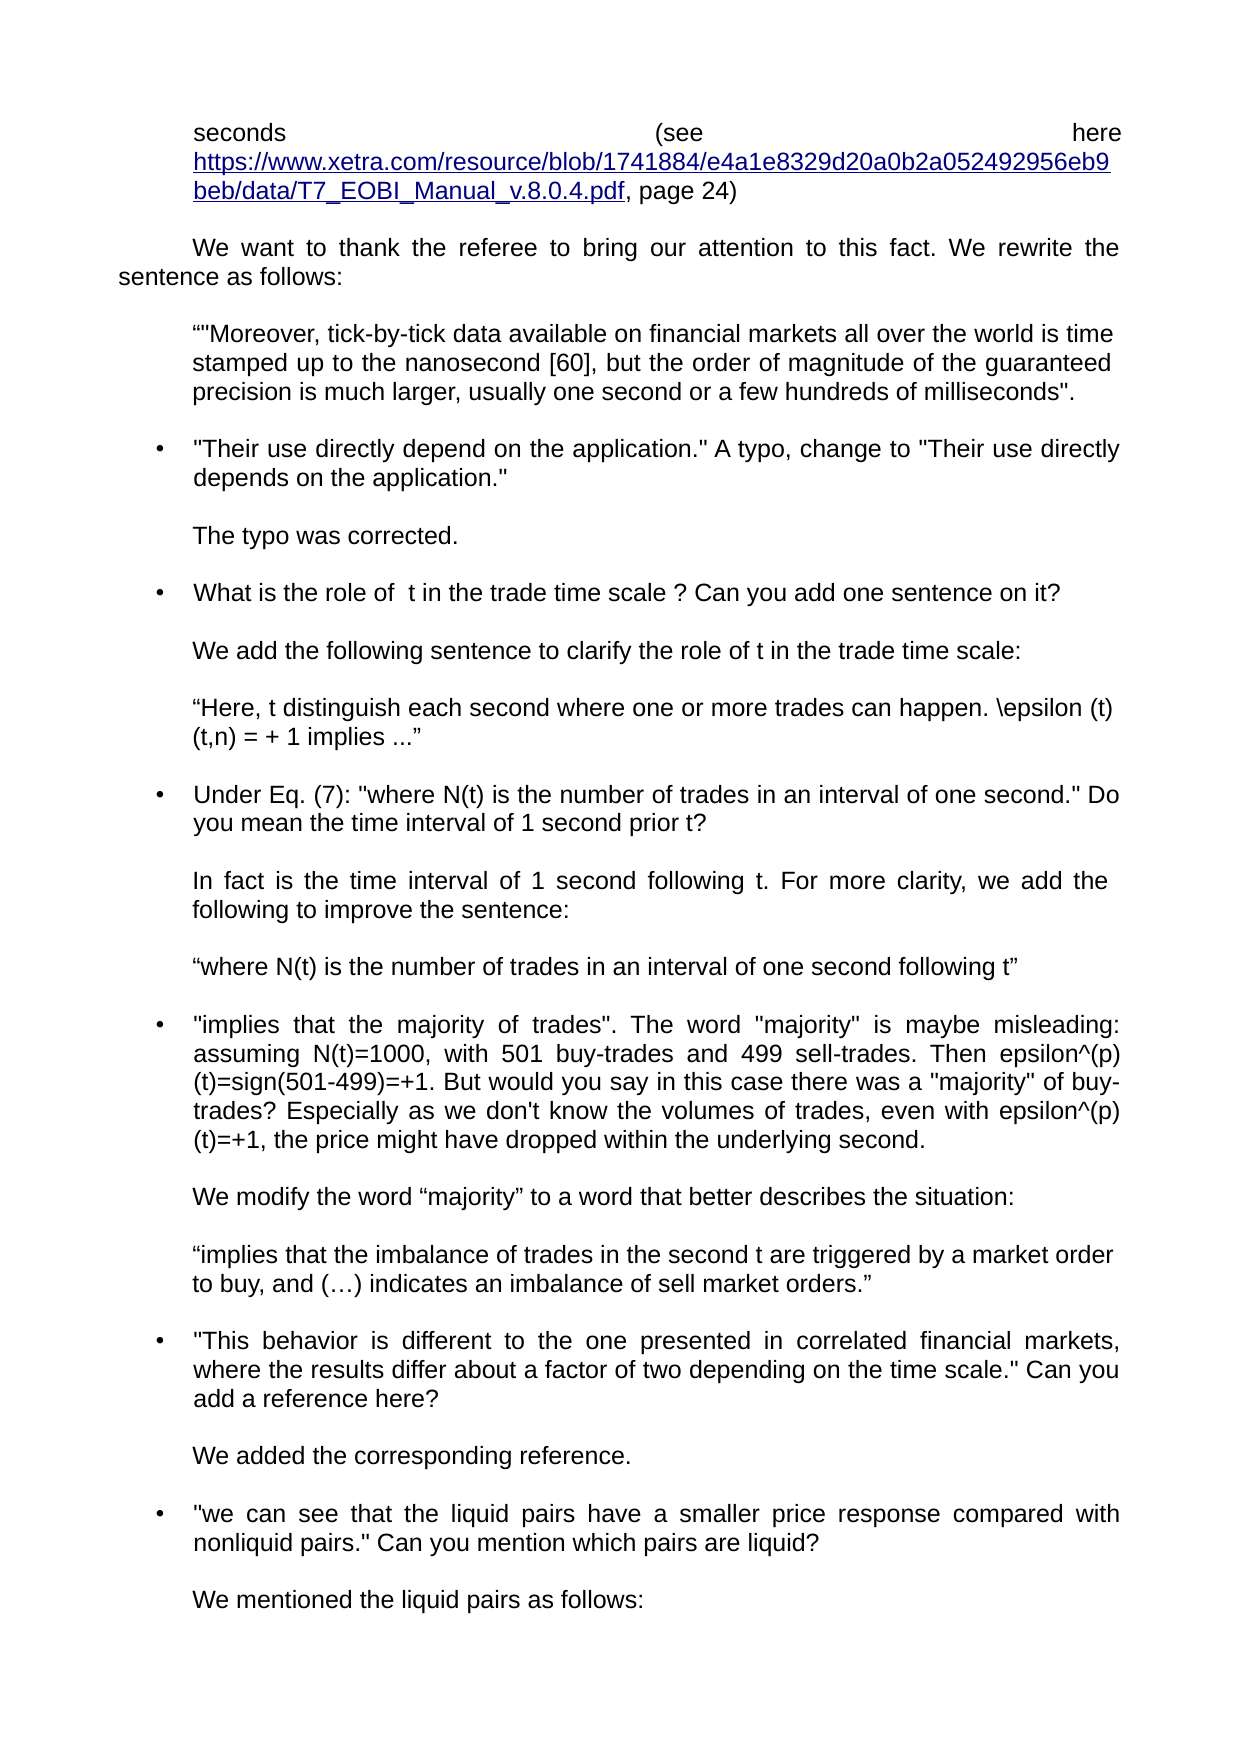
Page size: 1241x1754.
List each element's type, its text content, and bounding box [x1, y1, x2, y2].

list What is the role of t in the trade time scale ? Can you add one sentence on it? [156, 578, 1122, 607]
text “where N(t) is the number of trades in an interval of one second following t” [118, 952, 1122, 981]
text We want to thank the referee to bring our attention to this fact. We rewrite the sentence as follows: [118, 233, 1122, 291]
list seconds (see here https://www.xetra.com/resource/blob/1741884/e4a1e8329d20a0b2a052492956eb9beb/data/T7_EOBI_Manual_v.8.0.4.pdf, page 24) [156, 118, 1122, 204]
text We mentioned the liquid pairs as follows: [118, 1585, 1122, 1614]
text “implies that the imbalance of trades in the second t are triggered by a market order to buy, and (…) indicates an imbalance of sell market orders.” [118, 1240, 1122, 1297]
text We modify the word “majority” to a word that better describes the situation: [118, 1182, 1122, 1211]
list "implies that the majority of trades". The word "majority" is maybe misleading: assuming N(t)=1000, with 501 buy-trades and 499 sell-trades. Then epsilon^(p)(t)=sign(501-499)=+1. But would you say in this case there was a "majority" of buy-trades? Especially as we don't know the volumes of trades, even with epsilon^(p)(t)=+1, the price might have dropped within the underlying second. [156, 1010, 1122, 1153]
list "This behavior is different to the one presented in correlated financial markets, where the results differ about a factor of two depending on the time scale." Can you add a reference here? [156, 1326, 1122, 1412]
text “Here, t distinguish each second where one or more trades can happen. \epsilon (t) (t,n) = + 1 implies ...” [118, 693, 1122, 751]
text We added the corresponding reference. [118, 1441, 1122, 1470]
list "Their use directly depend on the application." A typo, change to "Their use directly depends on the application." [156, 434, 1122, 492]
text “"Moreover, tick-by-tick data available on financial markets all over the world is time stamped up to the nanosecond [60], but the order of magnitude of the guaranteed precision is much larger, usually one second or a few hundreds of milliseconds". [118, 319, 1122, 406]
list "we can see that the liquid pairs have a smaller price response compared with nonliquid pairs." Can you mention which pairs are liquid? [156, 1499, 1122, 1556]
text The typo was corrected. [118, 521, 1122, 549]
text We add the following sentence to clarify the role of t in the trade time scale: [118, 636, 1122, 664]
text In fact is the time interval of 1 second following t. For more clarity, we add the following to improve the sentence: [118, 866, 1122, 923]
list Under Eq. (7): "where N(t) is the number of trades in an interval of one second." Do you mean the time interval of 1 second prior t? [156, 779, 1122, 837]
